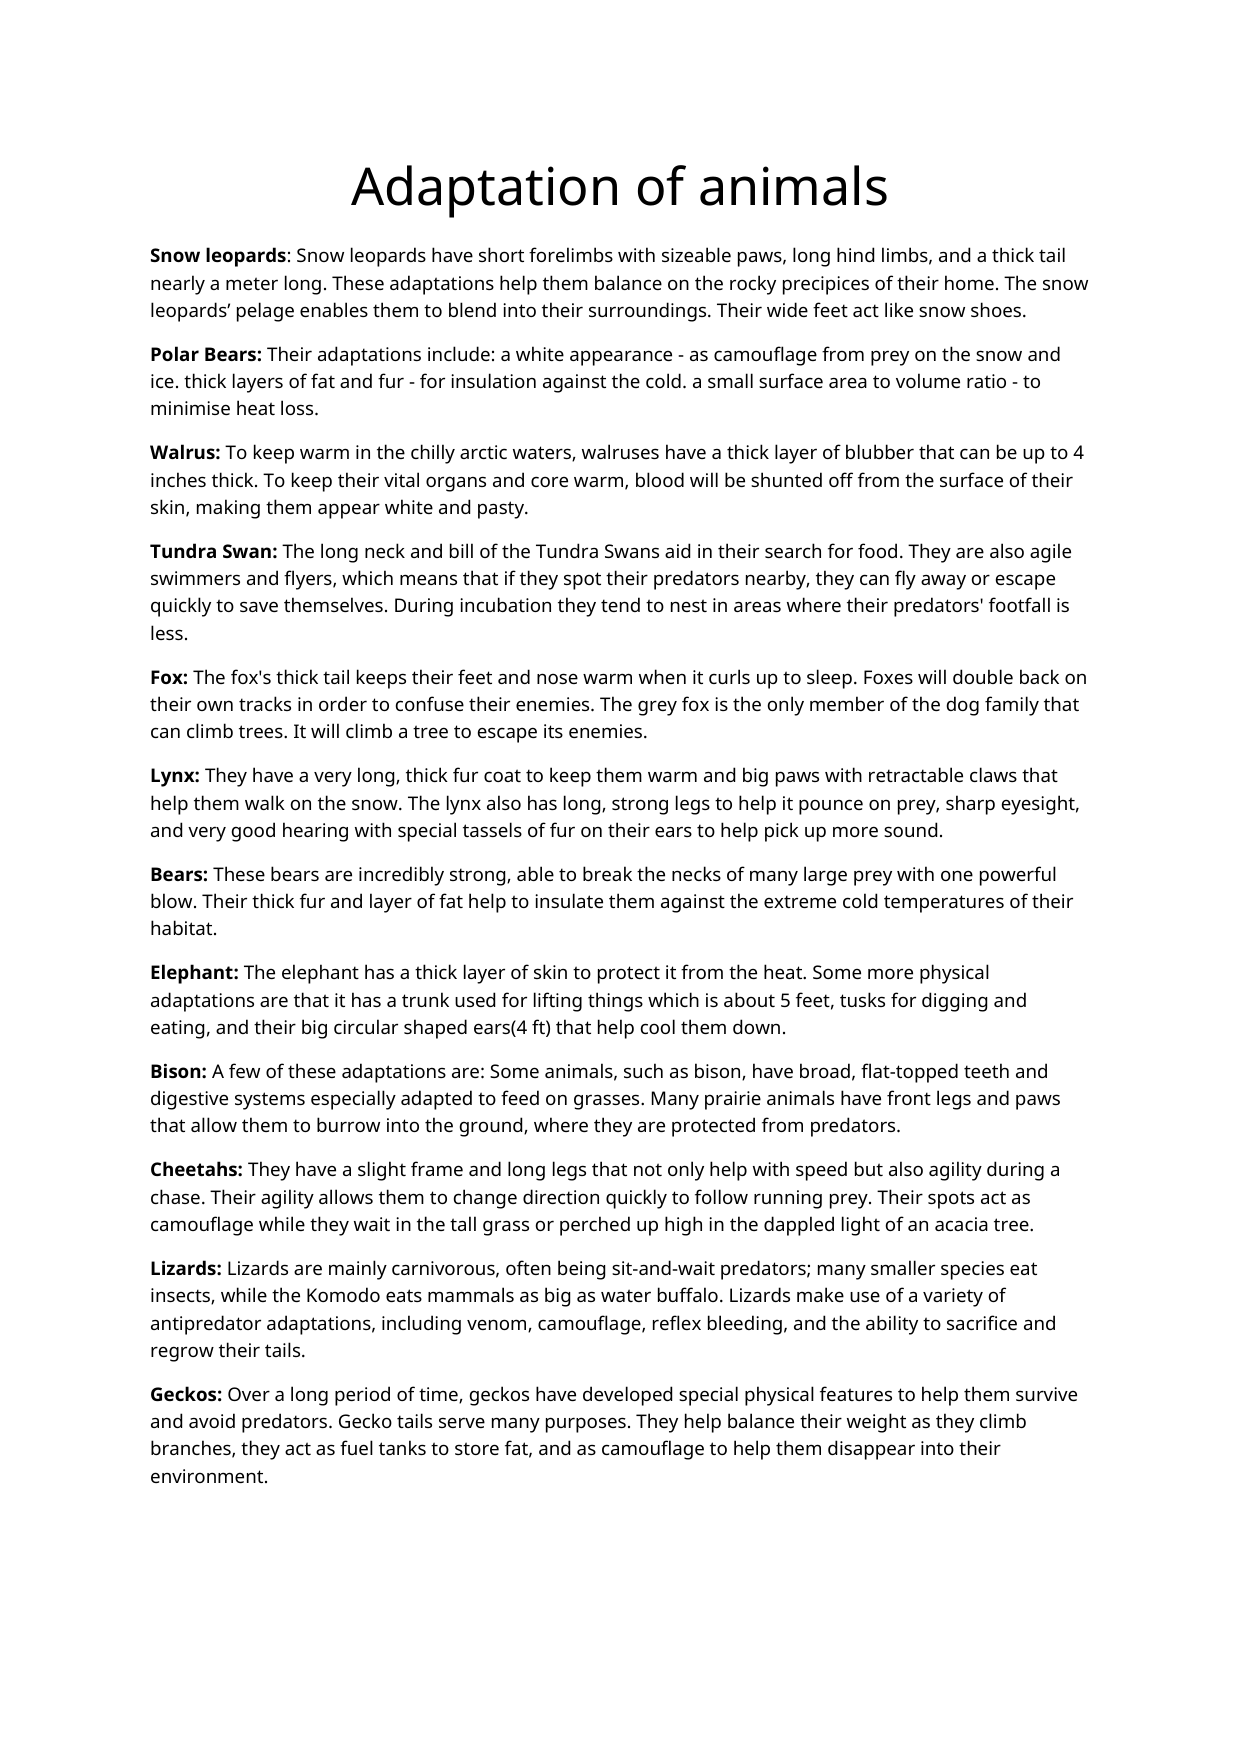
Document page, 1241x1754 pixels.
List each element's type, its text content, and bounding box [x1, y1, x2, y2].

text Fox: The fox's thick tail keeps their feet and nose warm when it curls up to sleep. Foxes will double back on their own tracks in order to confuse their enemies. The grey fox is the only member of the dog family that can climb trees. It will climb a tree to escape its enemies. [150, 664, 1090, 744]
text Bison: A few of these adaptations are: Some animals, such as bison, have broad, flat-topped teeth and digestive systems especially adapted to feed on grasses. Many prairie animals have front legs and paws that allow them to burrow into the ground, where they are protected from predators. [150, 1058, 1090, 1138]
text Cheetahs: They have a slight frame and long legs that not only help with speed but also agility during a chase. Their agility allows them to change direction quickly to follow running prey. Their spots act as camouflage while they wait in the tall grass or perched up high in the dappled light of an acacia tree. [150, 1157, 1090, 1237]
text Tundra Swan: The long neck and bill of the Tundra Swans aid in their search for food. They are also agile swimmers and flyers, which means that if they spot their predators nearby, they can fly away or escape quickly to save themselves. During incubation they tend to nest in areas where their predators' footfall is less. [150, 538, 1090, 646]
text Lizards: Lizards are mainly carnivorous, often being sit-and-wait predators; many smaller species eat insects, while the Komodo eats mammals as big as water buffalo. Lizards make use of a variety of antipredator adaptations, including venom, camouflage, reflex bleeding, and the ability to sacrifice and regrow their tails. [150, 1255, 1090, 1363]
text Geckos: Over a long period of time, geckos have developed special physical features to help them survive and avoid predators. Gecko tails serve many purposes. They help balance their weight as they climb branches, they act as fuel tanks to store fat, and as camouflage to help them disappear into their environment. [150, 1381, 1090, 1488]
text Walrus: To keep warm in the chilly arctic waters, walruses have a thick layer of blubber that can be up to 4 inches thick. To keep their vital organs and core warm, blood will be shunted off from the surface of their skin, making them appear white and pasty. [150, 439, 1090, 520]
text Polar Bears: Their adaptations include: a white appearance - as camouflage from prey on the snow and ice. thick layers of fat and fur - for insulation against the cold. a small surface area to volume ratio - to minimise heat loss. [150, 341, 1090, 421]
text Elephant: The elephant has a thick layer of skin to protect it from the heat. Some more physical adaptations are that it has a trunk used for lifting things which is about 5 feet, tusks for digging and eating, and their big circular shaped ears(4 ft) that help cool them down. [150, 959, 1090, 1040]
text Lynx: They have a very long, thick fur coat to keep them warm and big paws with retractable claws that help them walk on the snow. The lynx also has long, strong legs to help it pounce on prey, sharp eyesight, and very good hearing with special tassels of fur on their ears to help pick up more sound. [150, 762, 1090, 843]
text Adaptation of animals [150, 150, 1090, 221]
text Snow leopards: Snow leopards have short forelimbs with sizeable paws, long hind limbs, and a thick tail nearly a meter long. These adaptations help them balance on the rocky precipices of their home. The snow leopards’ pelage enables them to blend into their surroundings. Their wide feet act like snow shoes. [150, 242, 1090, 323]
text Bears: These bears are incredibly strong, able to break the necks of many large prey with one powerful blow. Their thick fur and layer of fat help to insulate them against the extreme cold temperatures of their habitat. [150, 861, 1090, 941]
